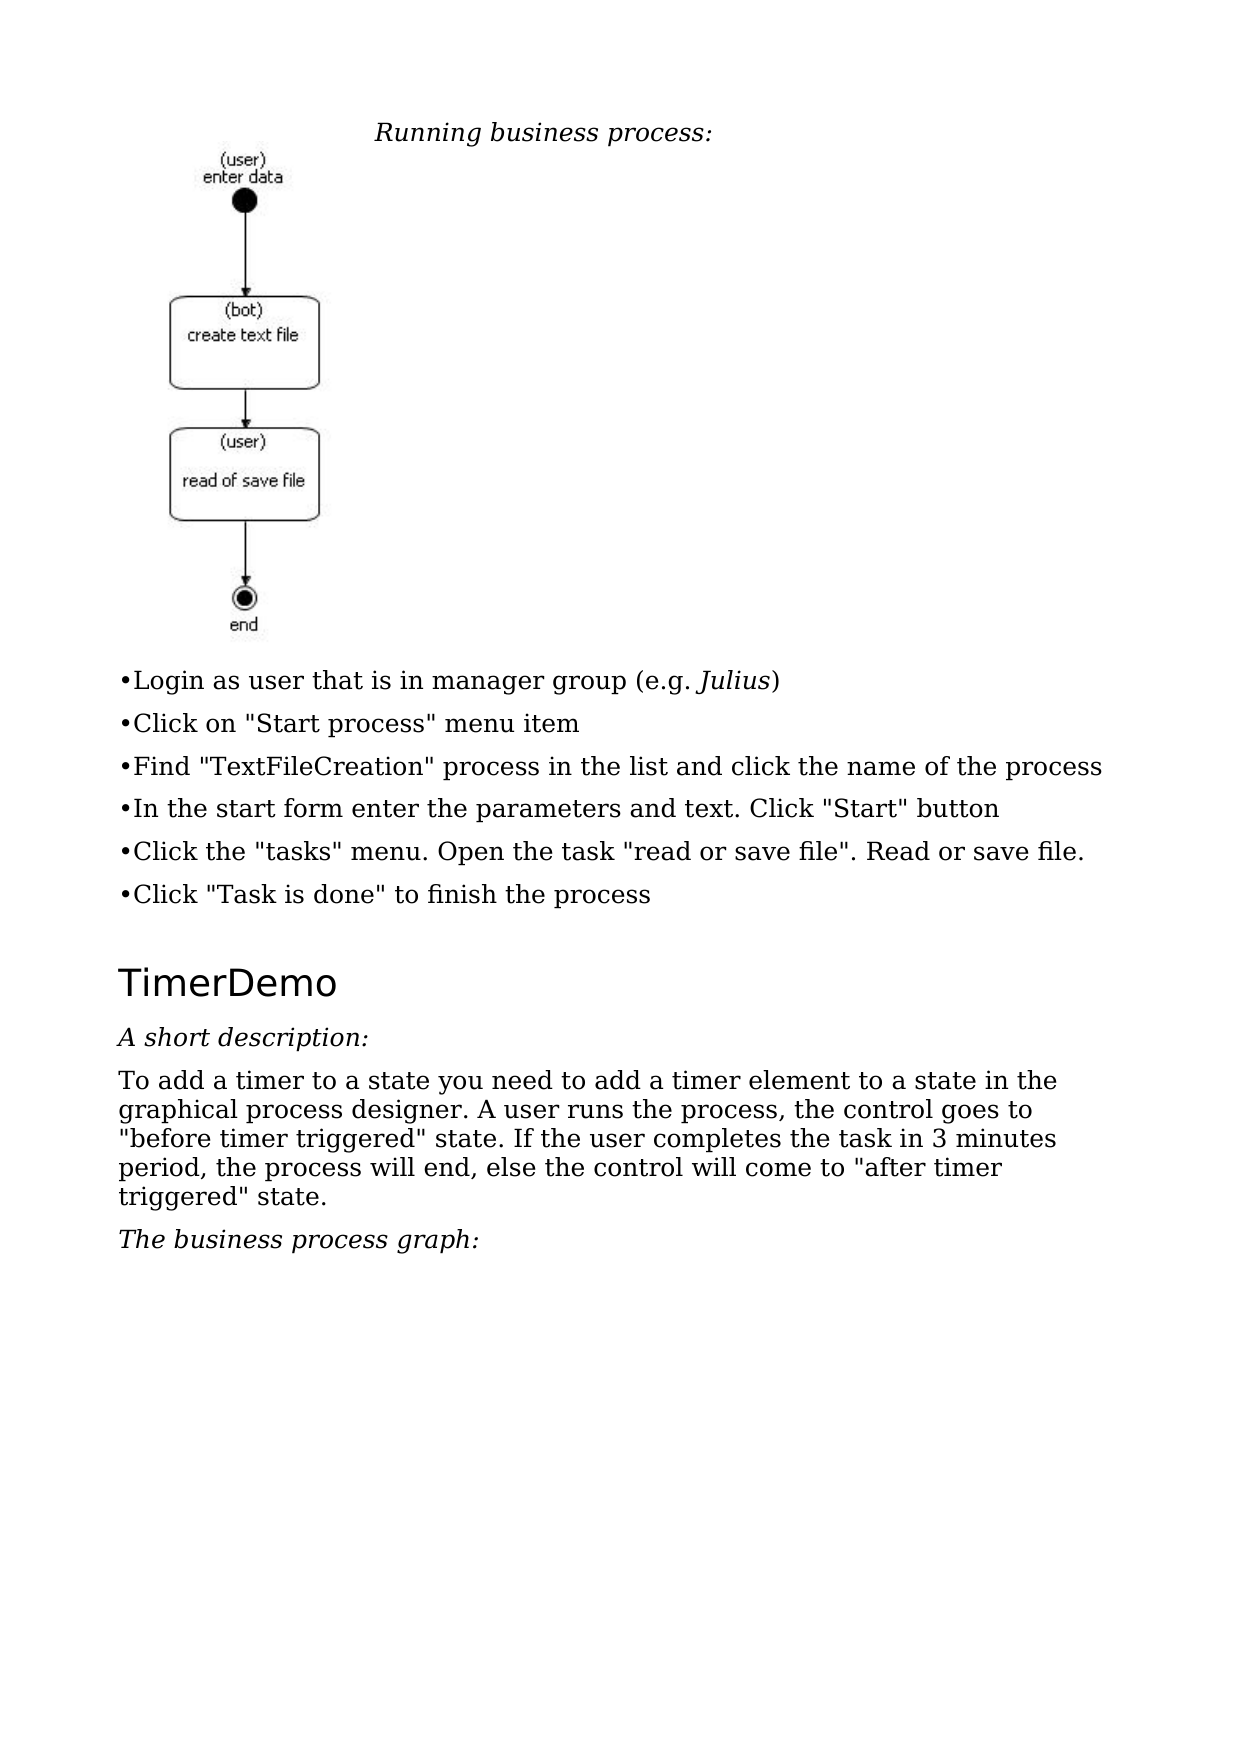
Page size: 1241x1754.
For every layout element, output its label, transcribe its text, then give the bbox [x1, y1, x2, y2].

subtitle TimerDemo [118, 962, 1122, 1005]
list Click "Task is done" to finish the process [118, 880, 1122, 909]
text The business process graph: [118, 1225, 1122, 1254]
list Click the "tasks" menu. Open the task "read or save file". Read or save file. [118, 837, 1122, 866]
list Login as user that is in manager group (e.g. Julius) [118, 666, 1122, 696]
list Find "TextFileCreation" process in the list and click the name of the process [118, 752, 1122, 781]
text To add a timer to a state you need to add a timer element to a state in the graphical process designer. A user runs the process, the control goes to "before timer triggered" state. If the user completes the task in 3 minutes period, the process will end, else the control will come to "after timer triggered" state. [118, 1066, 1122, 1212]
list Click on "Start process" menu item [118, 709, 1122, 738]
text A short description: [118, 1023, 1122, 1052]
text Running business process: [118, 118, 1122, 653]
list In the start form enter the parameters and text. Click "Start" button [118, 794, 1122, 824]
